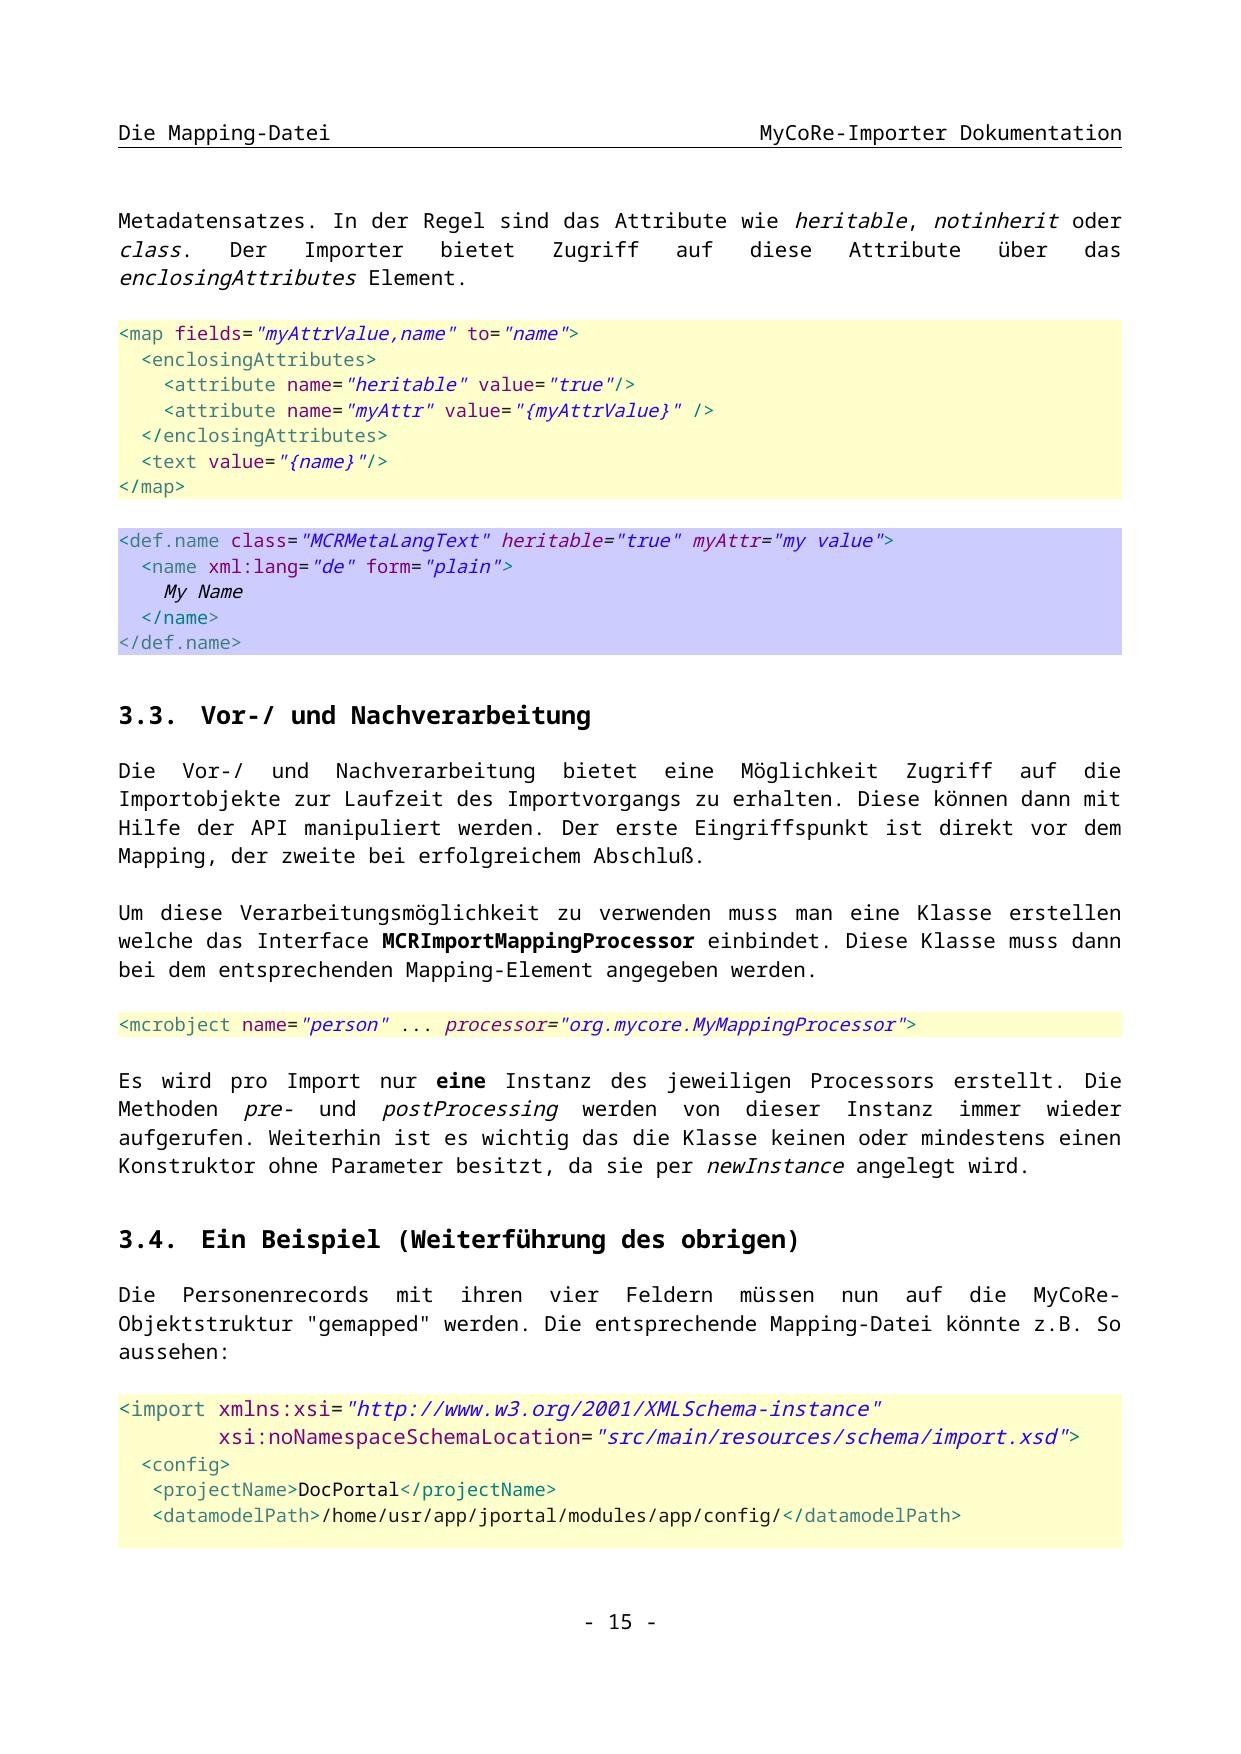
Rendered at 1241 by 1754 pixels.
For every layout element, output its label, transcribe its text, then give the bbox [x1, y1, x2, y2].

text <import xmlns:xsi="http://www.w3.org/2001/XMLSchema-instance" [118, 1394, 1122, 1422]
text <mcrobject name="person" ... processor="org.mycore.MyMappingProcessor"> [118, 1012, 1122, 1037]
text </enclosingAttributes> [118, 422, 1122, 448]
text xsi:noNamespaceSchemaLocation="src/main/resources/schema/import.xsd"> [118, 1422, 1122, 1451]
text Es wird pro Import nur eine Instanz des jeweiligen Processors erstellt. Die Methoden pre- und postProcessing werden von dieser Instanz immer wieder aufgerufen. Weiterhin ist es wichtig das die Klasse keinen oder mindestens einen Konstruktor ohne Parameter besitzt, da sie per newInstance angelegt wird. [118, 1066, 1122, 1179]
text <map fields="myAttrValue,name" to="name"> [118, 320, 1122, 346]
text My Name [118, 578, 1122, 604]
subtitle Ein Beispiel (Weiterführung des obrigen) [118, 1222, 1122, 1256]
text <attribute name="myAttr" value="{myAttrValue}" /> [118, 397, 1122, 422]
text Metadatensatzes. In der Regel sind das Attribute wie heritable, notinherit oder class. Der Importer bietet Zugriff auf diese Attribute über das enclosingAttributes Element. [118, 207, 1122, 292]
text <config> [118, 1451, 1122, 1476]
text <enclosingAttributes> [118, 346, 1122, 371]
text <attribute name="heritable" value="true"/> [118, 371, 1122, 397]
text <name xml:lang="de" form="plain"> [118, 553, 1122, 578]
text <projectName>DocPortal</projectName> [118, 1476, 1122, 1502]
text Die Personenrecords mit ihren vier Feldern müssen nun auf die MyCoRe-Objektstruktur "gemapped" werden. Die entsprechende Mapping-Datei könnte z.B. So aussehen: [118, 1280, 1122, 1366]
text Die Vor-/ und Nachverarbeitung bietet eine Möglichkeit Zugriff auf die Importobjekte zur Laufzeit des Importvorgangs zu erhalten. Diese können dann mit Hilfe der API manipuliert werden. Der erste Eingriffspunkt ist direkt vor dem Mapping, der zweite bei erfolgreichem Abschluß. [118, 756, 1122, 869]
text <datamodelPath>/home/usr/app/jportal/modules/app/config/</datamodelPath> [118, 1502, 1122, 1527]
text <def.name class="MCRMetaLangText" heritable="true" myAttr="my value"> [118, 527, 1122, 553]
text </name> [118, 604, 1122, 629]
text </map> [118, 473, 1122, 499]
text Um diese Verarbeitungsmöglichkeit zu verwenden muss man eine Klasse erstellen welche das Interface MCRImportMappingProcessor einbindet. Diese Klasse muss dann bei dem entsprechenden Mapping-Element angegeben werden. [118, 898, 1122, 983]
subtitle Vor-/ und Nachverarbeitung [118, 698, 1122, 732]
text </def.name> [118, 629, 1122, 655]
text <text value="{name}"/> [118, 448, 1122, 473]
